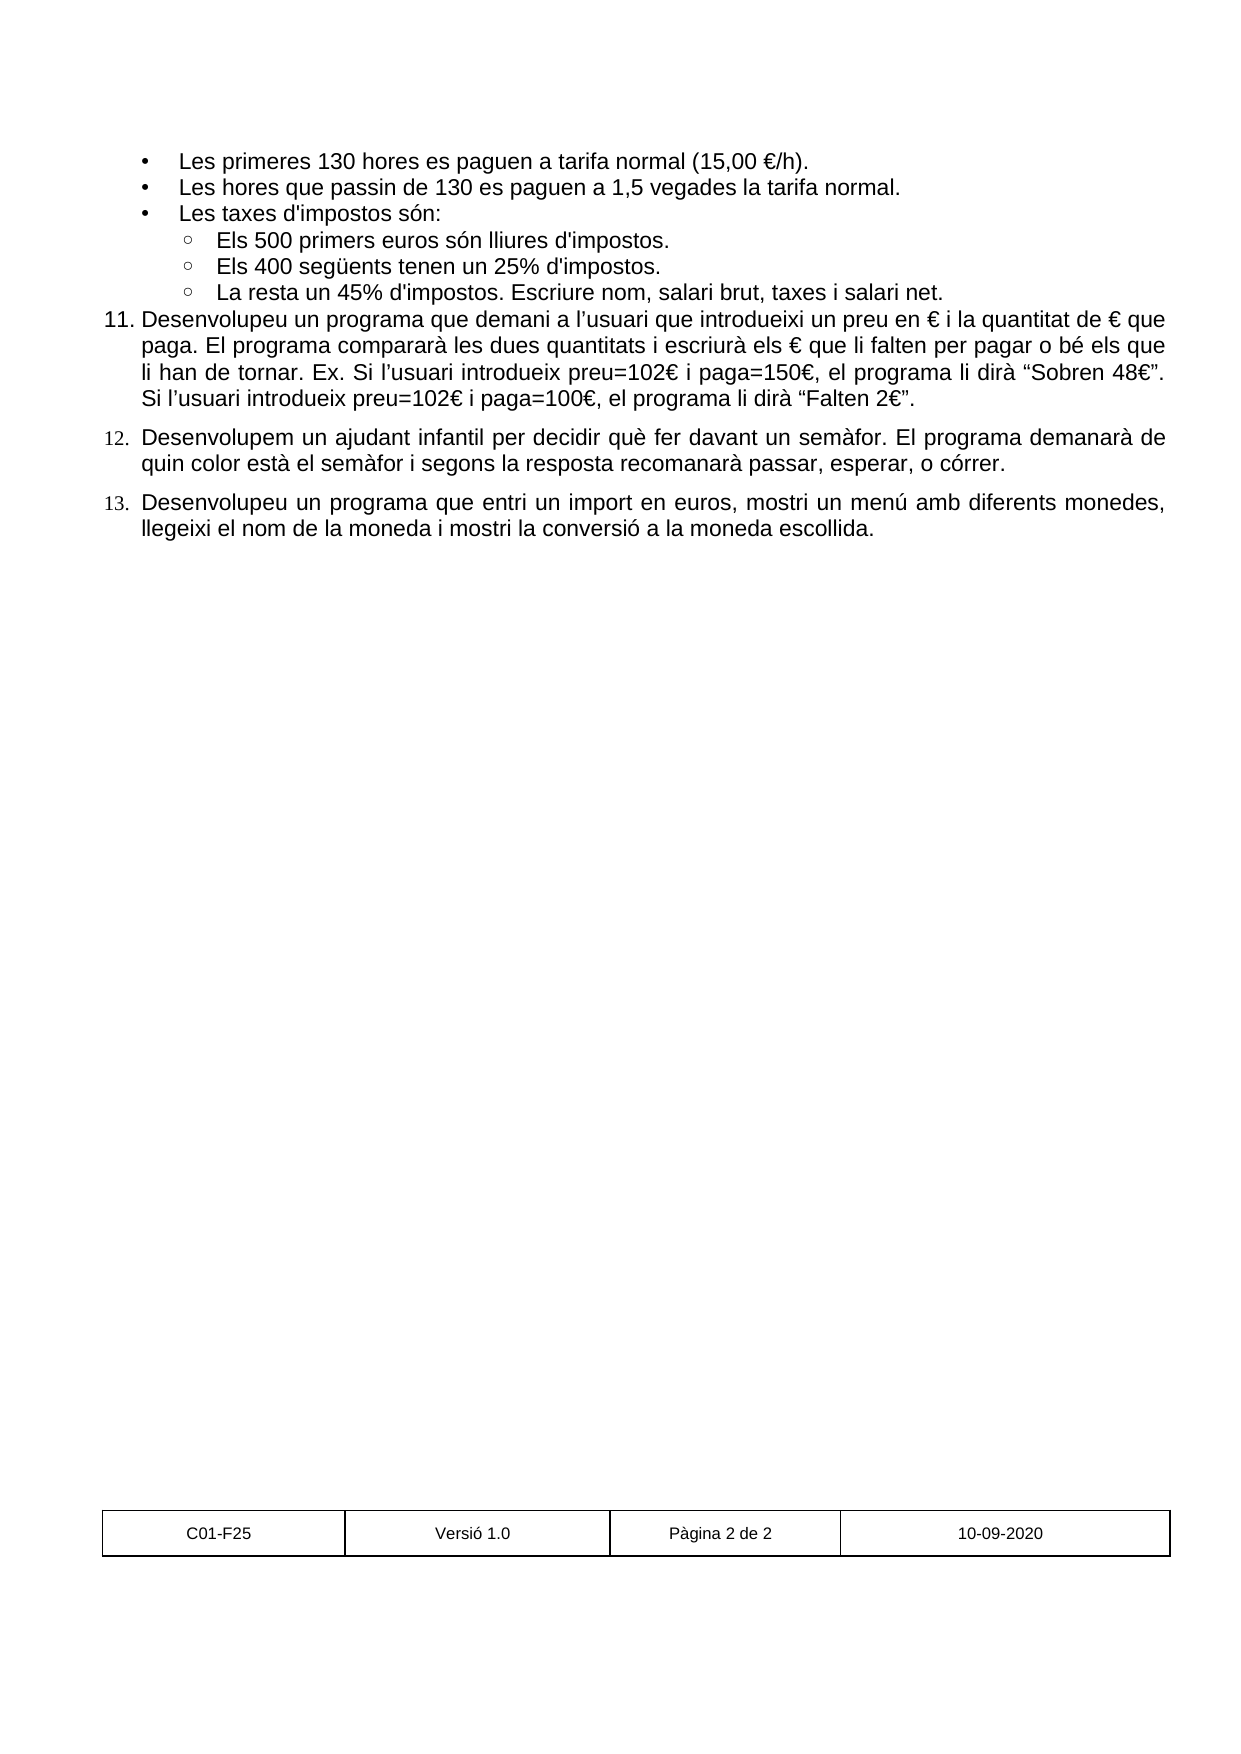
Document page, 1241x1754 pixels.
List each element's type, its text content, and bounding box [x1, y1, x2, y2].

list Les primeres 130 hores es paguen a tarifa normal (15,00 €/h). [141, 148, 1167, 174]
list Els 500 primers euros són lliures d'impostos. [178, 227, 1167, 253]
list Les taxes d'impostos són: [141, 200, 1167, 227]
list Desenvolupeu un programa que demani a l’usuari que introdueixi un preu en € i la quantitat de € que paga. El programa compararà les dues quantitats i escriurà els € que li falten per pagar o bé els que li han de tornar. Ex. Si l’usuari introdueix preu=102€ i paga=150€, el programa li dirà “Sobren 48€”. Si l’usuari introdueix preu=102€ i paga=100€, el programa li dirà “Falten 2€”. [103, 306, 1167, 411]
list Els 400 següents tenen un 25% d'impostos. [178, 253, 1167, 279]
list Desenvolupem un ajudant infantil per decidir què fer davant un semàfor. El programa demanarà de quin color està el semàfor i segons la resposta recomanarà passar, esperar, o córrer. [103, 424, 1167, 476]
list Les hores que passin de 130 es paguen a 1,5 vegades la tarifa normal. [141, 174, 1167, 200]
list La resta un 45% d'impostos. Escriure nom, salari brut, taxes i salari net. [178, 279, 1167, 306]
list Desenvolupeu un programa que entri un import en euros, mostri un menú amb diferents monedes, llegeixi el nom de la moneda i mostri la conversió a la moneda escollida. [103, 489, 1167, 542]
